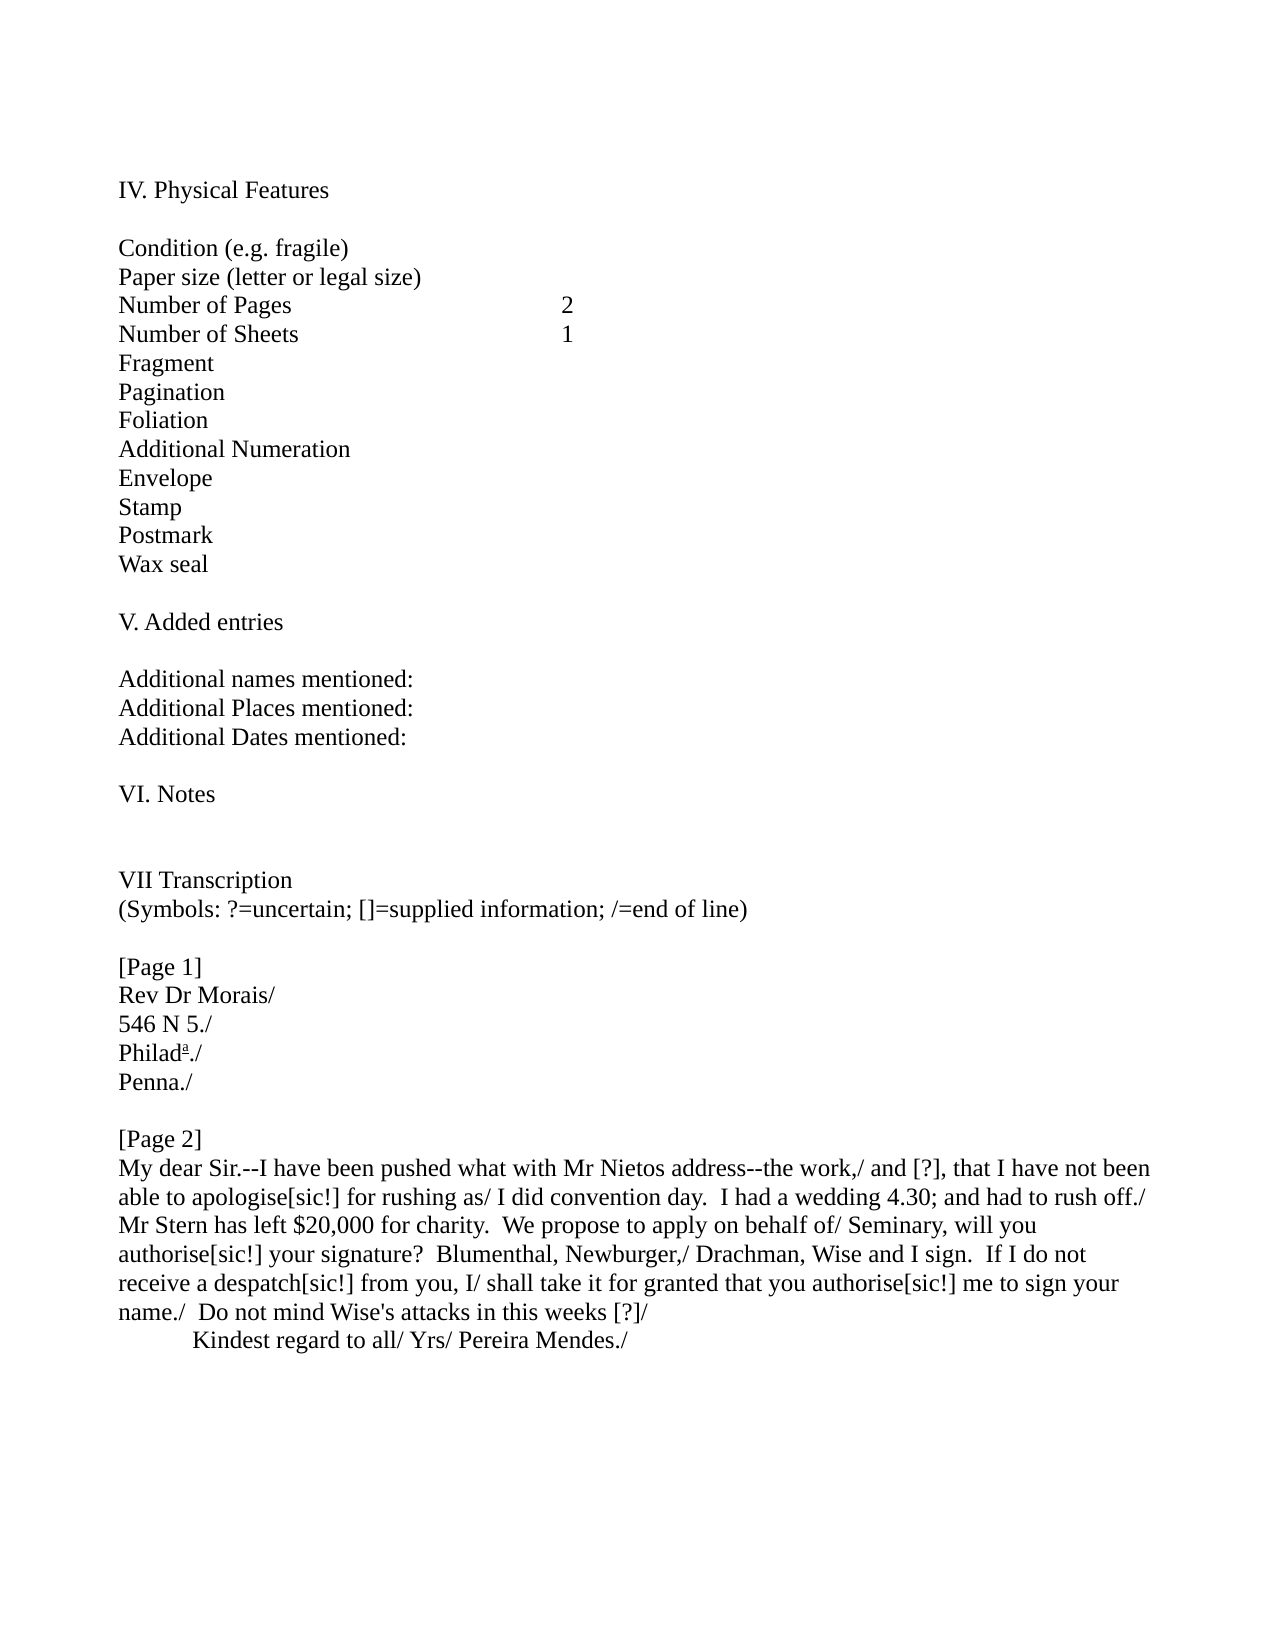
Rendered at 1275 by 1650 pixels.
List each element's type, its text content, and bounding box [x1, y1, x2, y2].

text Penna./ [118, 1067, 1157, 1096]
text IV. Physical Features [118, 176, 1157, 204]
text V. Added entries [118, 607, 1157, 636]
text Additional names mentioned: [118, 664, 1157, 693]
text Pagination [118, 377, 1157, 406]
text (Symbols: ?=uncertain; []=supplied information; /=end of line) [118, 894, 1157, 923]
text [Page 2] [118, 1124, 1157, 1153]
text Number of Sheets 1 [118, 319, 1157, 348]
text Additional Numeration [118, 434, 1157, 463]
text Philada./ [118, 1038, 1157, 1067]
text Additional Places mentioned: [118, 693, 1157, 722]
text Paper size (letter or legal size) [118, 262, 1157, 291]
text Number of Pages 2 [118, 291, 1157, 319]
text Additional Dates mentioned: [118, 722, 1157, 751]
text My dear Sir.--I have been pushed what with Mr Nietos address--the work,/ and [?], that I have not been able to apologise[sic!] for rushing as/ I did convention day. I had a wedding 4.30; and had to rush off./ Mr Stern has left $20,000 for charity. We propose to apply on behalf of/ Seminary, will you authorise[sic!] your signature? Blumenthal, Newburger,/ Drachman, Wise and I sign. If I do not receive a despatch[sic!] from you, I/ shall take it for granted that you authorise[sic!] me to sign your name./ Do not mind Wise's attacks in this weeks [?]/ [118, 1153, 1157, 1326]
text Postma rk [118, 521, 1157, 549]
text Wax seal [118, 549, 1157, 578]
text Condition (e.g. fragile) [118, 233, 1157, 262]
text Rev Dr Morais/ [118, 981, 1157, 1009]
text Fragment [118, 348, 1157, 377]
text 546 N 5./ [118, 1009, 1157, 1038]
text Kindest regard to all/ Yrs/ Pereira Mendes./ [118, 1326, 1157, 1354]
text [Page 1] [118, 952, 1157, 981]
text VII Transcription [118, 866, 1157, 894]
text Stamp [118, 492, 1157, 521]
text Envelope [118, 463, 1157, 492]
text VI. Notes [118, 779, 1157, 808]
text Foliation [118, 406, 1157, 434]
